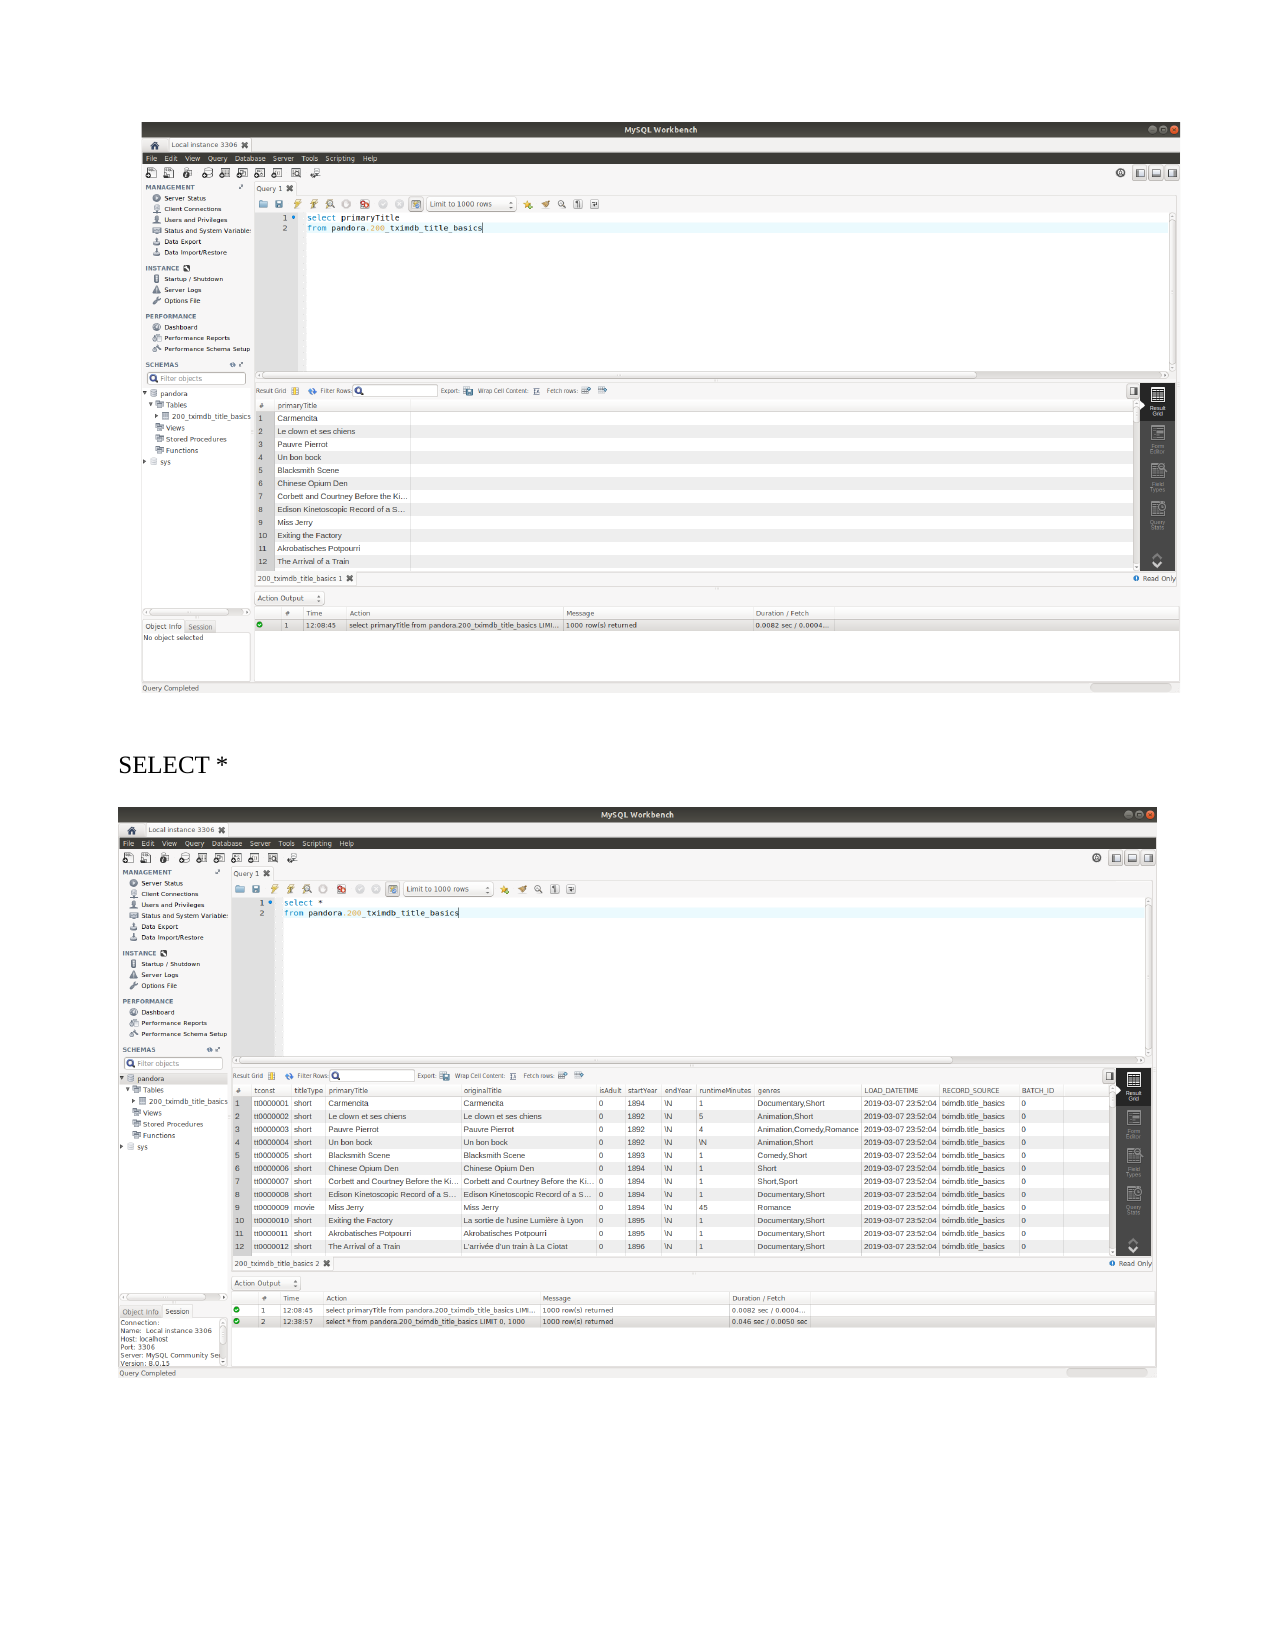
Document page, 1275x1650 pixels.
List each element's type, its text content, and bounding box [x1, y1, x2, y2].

picture [141, 122, 1181, 693]
text SELECT * [118, 750, 1157, 779]
picture [118, 807, 1157, 1378]
